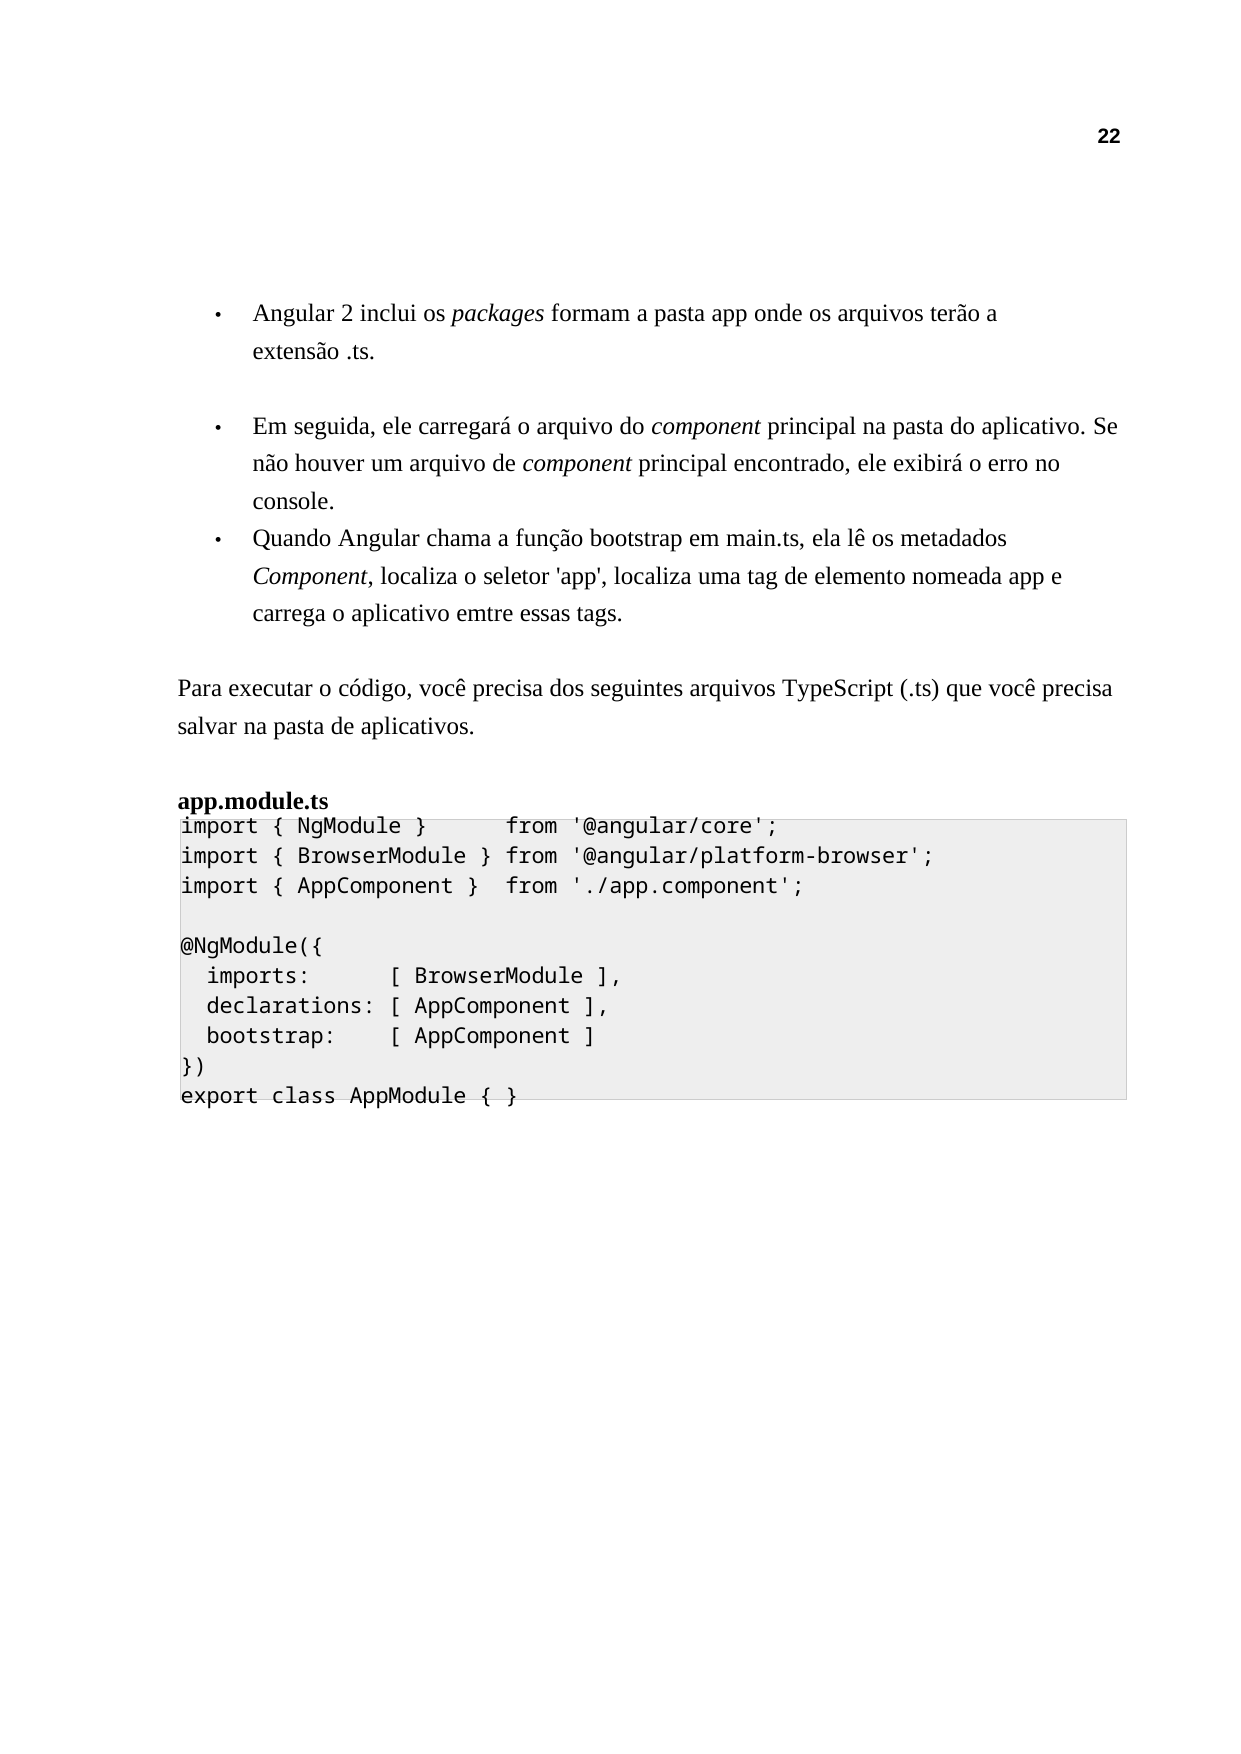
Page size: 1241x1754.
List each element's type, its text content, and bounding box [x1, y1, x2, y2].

text Para executar o código, você precisa dos seguintes arquivos TypeScript (.ts) que você precisa salvar na pasta de aplicativos. [177, 627, 1122, 777]
list Quando Angular chama a função bootstrap em main.ts, ela lê os metadados Component, localiza o seletor 'app', localiza uma tag de elemento nomeada app e carrega o aplicativo emtre essas tags. [215, 515, 1122, 627]
list Angular 2 inclui os packages formam a pasta app onde os arquivos terão a extensão .ts. [215, 290, 1122, 365]
text app.module.ts [177, 777, 1122, 815]
list Em seguida, ele carregará o arquivo do component principal na pasta do aplicativo. Se não houver um arquivo de component principal encontrado, ele exibirá o erro no console. [215, 402, 1122, 515]
